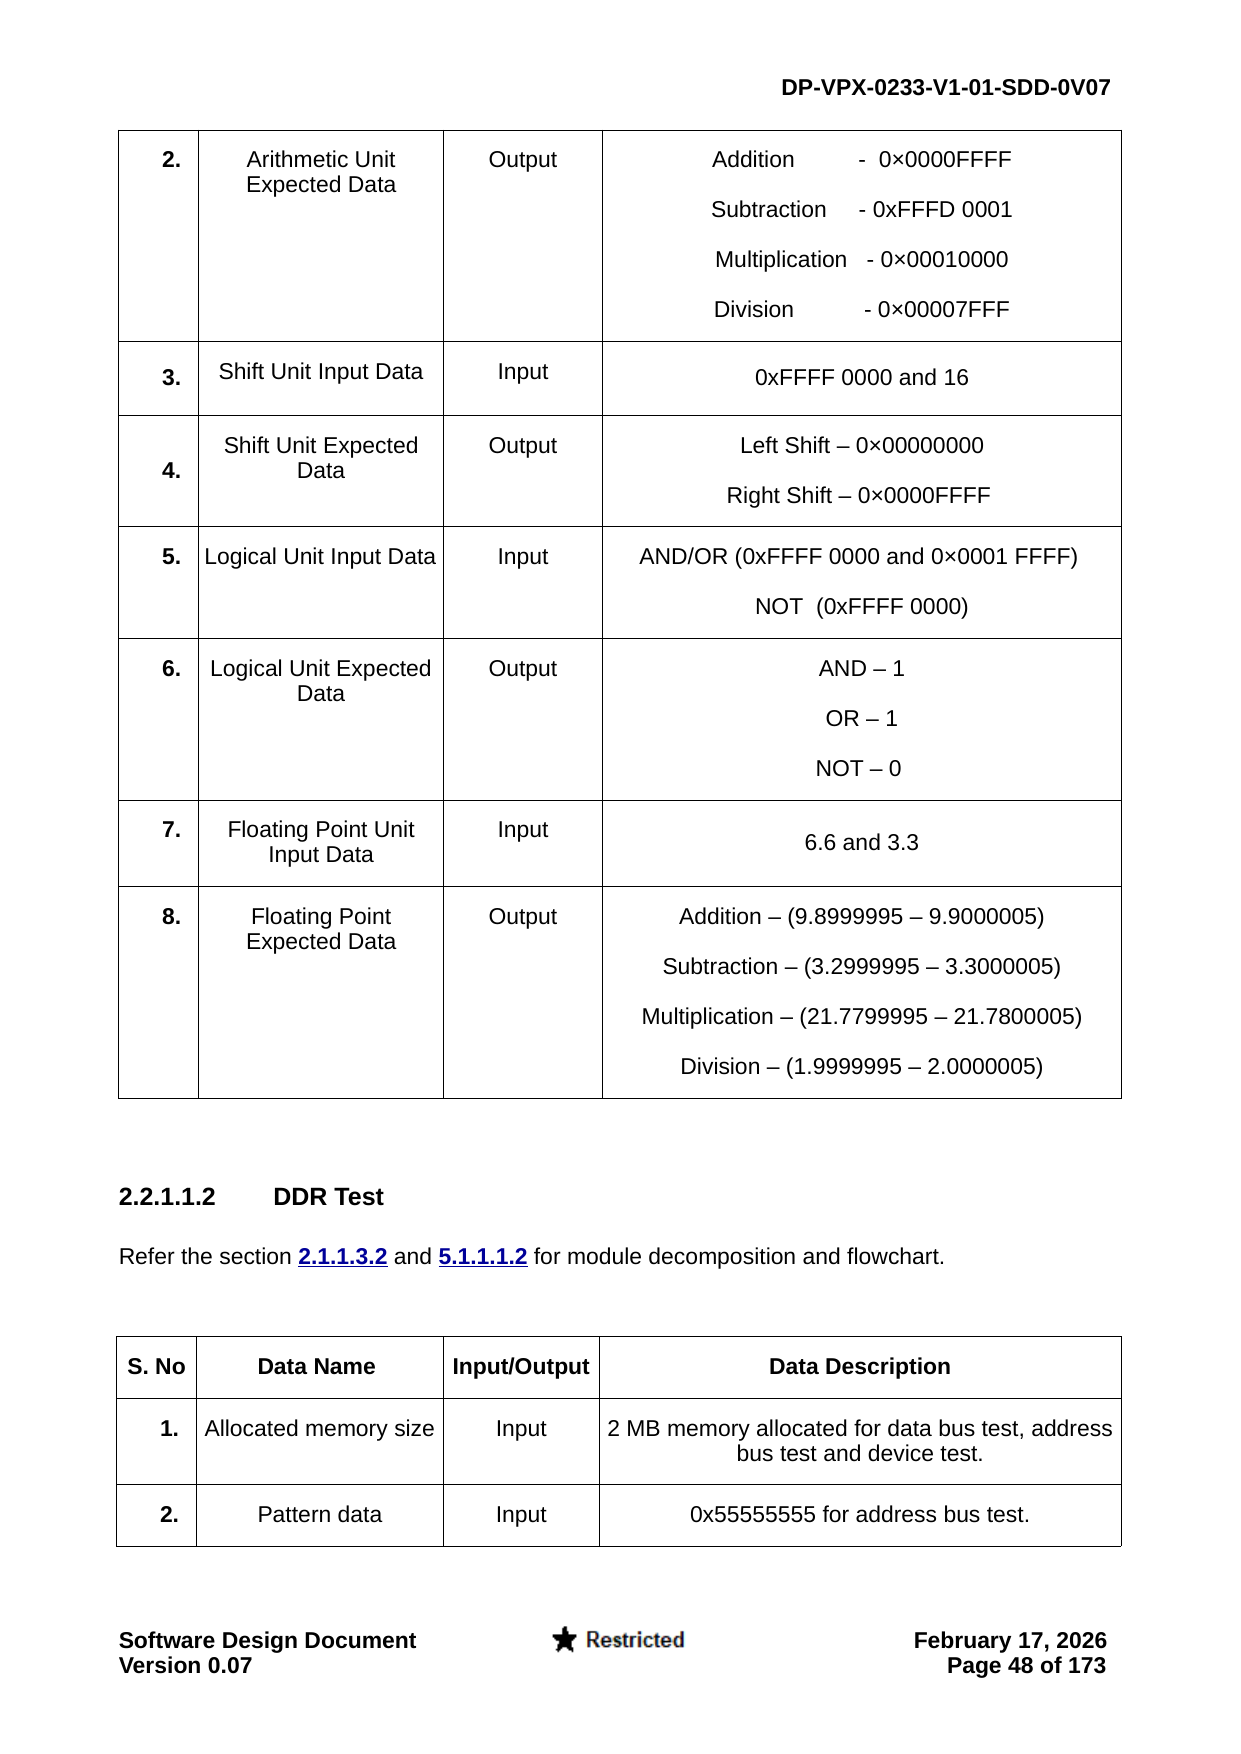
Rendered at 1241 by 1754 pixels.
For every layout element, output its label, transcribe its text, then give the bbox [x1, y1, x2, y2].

table_cell Addition - 0×0000FFFF Subtraction - 0xFFFD 0001 Multiplication - 0×00010000 Division - 0×00007FFF [603, 131, 1121, 341]
subtitle DDR Test [118, 1182, 1122, 1211]
table_cell Output [444, 131, 602, 341]
table_cell [119, 639, 198, 799]
table_cell Output [444, 639, 602, 799]
table_cell Arithmetic Unit Expected Data [199, 131, 443, 341]
table_cell Input [444, 342, 602, 415]
table_cell Output [444, 887, 602, 1098]
table_cell 0xFFFF 0000 and 16 [603, 342, 1121, 415]
table_cell [117, 1485, 196, 1546]
table_cell [119, 801, 198, 886]
table_cell Left Shift – 0×00000000 Right Shift – 0×0000FFFF [603, 416, 1121, 526]
table_cell 0x55555555 for address bus test. [600, 1485, 1121, 1546]
table_cell Logical Unit Expected Data [199, 639, 443, 799]
table_header S. No [117, 1337, 196, 1398]
table_cell [119, 527, 198, 638]
table_cell [119, 887, 198, 1098]
table_cell Input [444, 801, 602, 886]
table_cell Input [444, 527, 602, 638]
table_cell Floating Point Unit Input Data [199, 801, 443, 886]
text Refer the section 2.1.1.3.2 and 5.1.1.1.2 for module decomposition and flowchart. [118, 1243, 1122, 1269]
table_cell 2 MB memory allocated for data bus test, address bus test and device test. [600, 1399, 1121, 1484]
table_header Data Description [600, 1337, 1121, 1398]
table_cell [119, 131, 198, 341]
table_cell [117, 1399, 196, 1484]
table_cell Shift Unit Input Data [199, 342, 443, 415]
table_cell Floating Point Expected Data [199, 887, 443, 1098]
table_cell AND – 1 OR – 1 NOT – 0 [603, 639, 1121, 799]
table_cell Pattern data [197, 1485, 443, 1546]
table_cell Output [444, 416, 602, 526]
table_cell Logical Unit Input Data [199, 527, 443, 638]
table_cell [119, 342, 198, 415]
table_cell Addition – (9.8999995 – 9.9000005) Subtraction – (3.2999995 – 3.3000005) Multiplication – (21.7799995 – 21.7800005) Division – (1.9999995 – 2.0000005) [603, 887, 1121, 1098]
table_header Input/Output [444, 1337, 599, 1398]
table_cell Allocated memory size [197, 1399, 443, 1484]
table_cell Input [444, 1485, 599, 1546]
picture [542, 1617, 698, 1662]
table_cell AND/OR (0xFFFF 0000 and 0×0001 FFFF) NOT (0xFFFF 0000) [603, 527, 1121, 638]
table_cell [119, 416, 198, 526]
table_cell Shift Unit Expected Data [199, 416, 443, 526]
table_cell 6.6 and 3.3 [603, 801, 1121, 886]
table_cell Input [444, 1399, 599, 1484]
table_header Data Name [197, 1337, 443, 1398]
